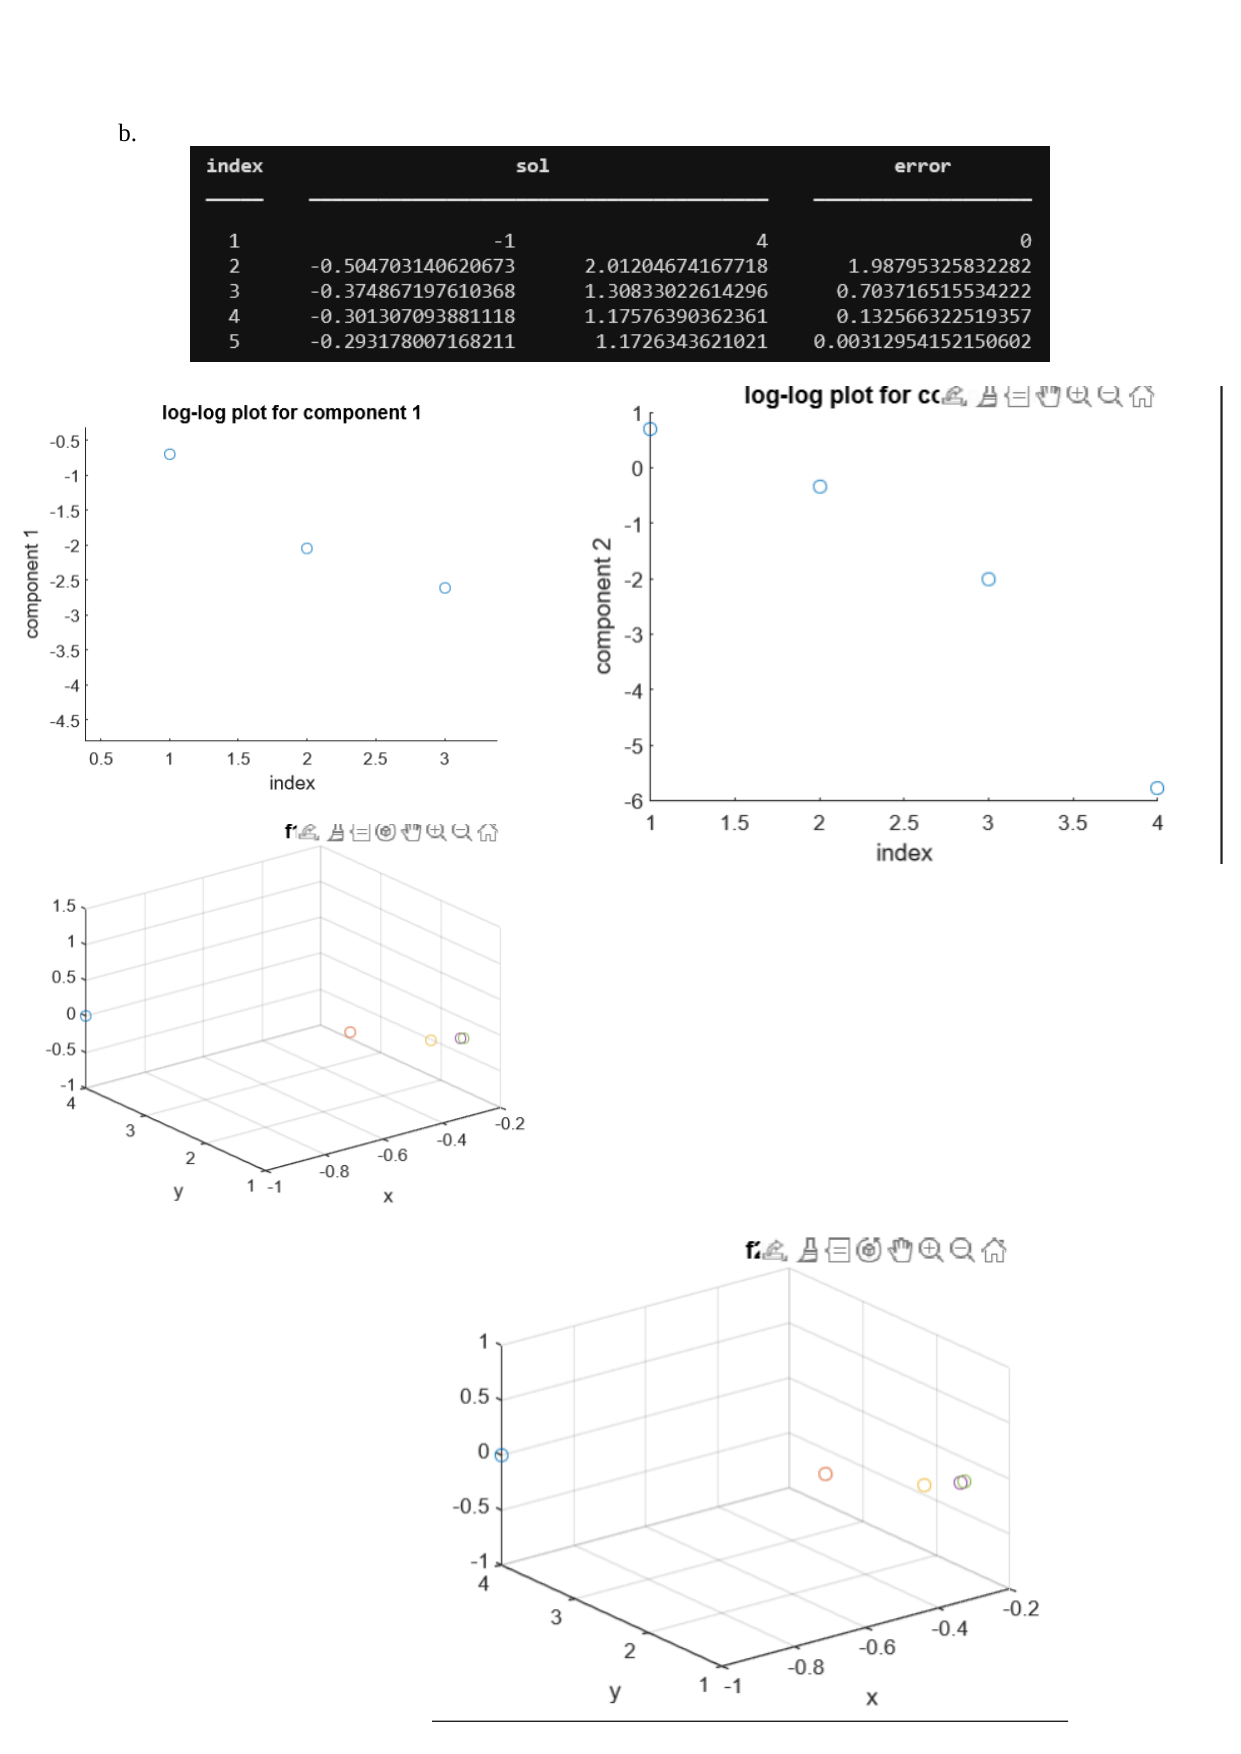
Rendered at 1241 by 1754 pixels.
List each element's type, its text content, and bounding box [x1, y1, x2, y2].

picture [20, 398, 537, 792]
text b. [118, 118, 1122, 147]
picture [27, 824, 551, 1214]
picture [571, 386, 1223, 864]
picture [432, 1235, 1069, 1722]
picture [190, 146, 1050, 362]
